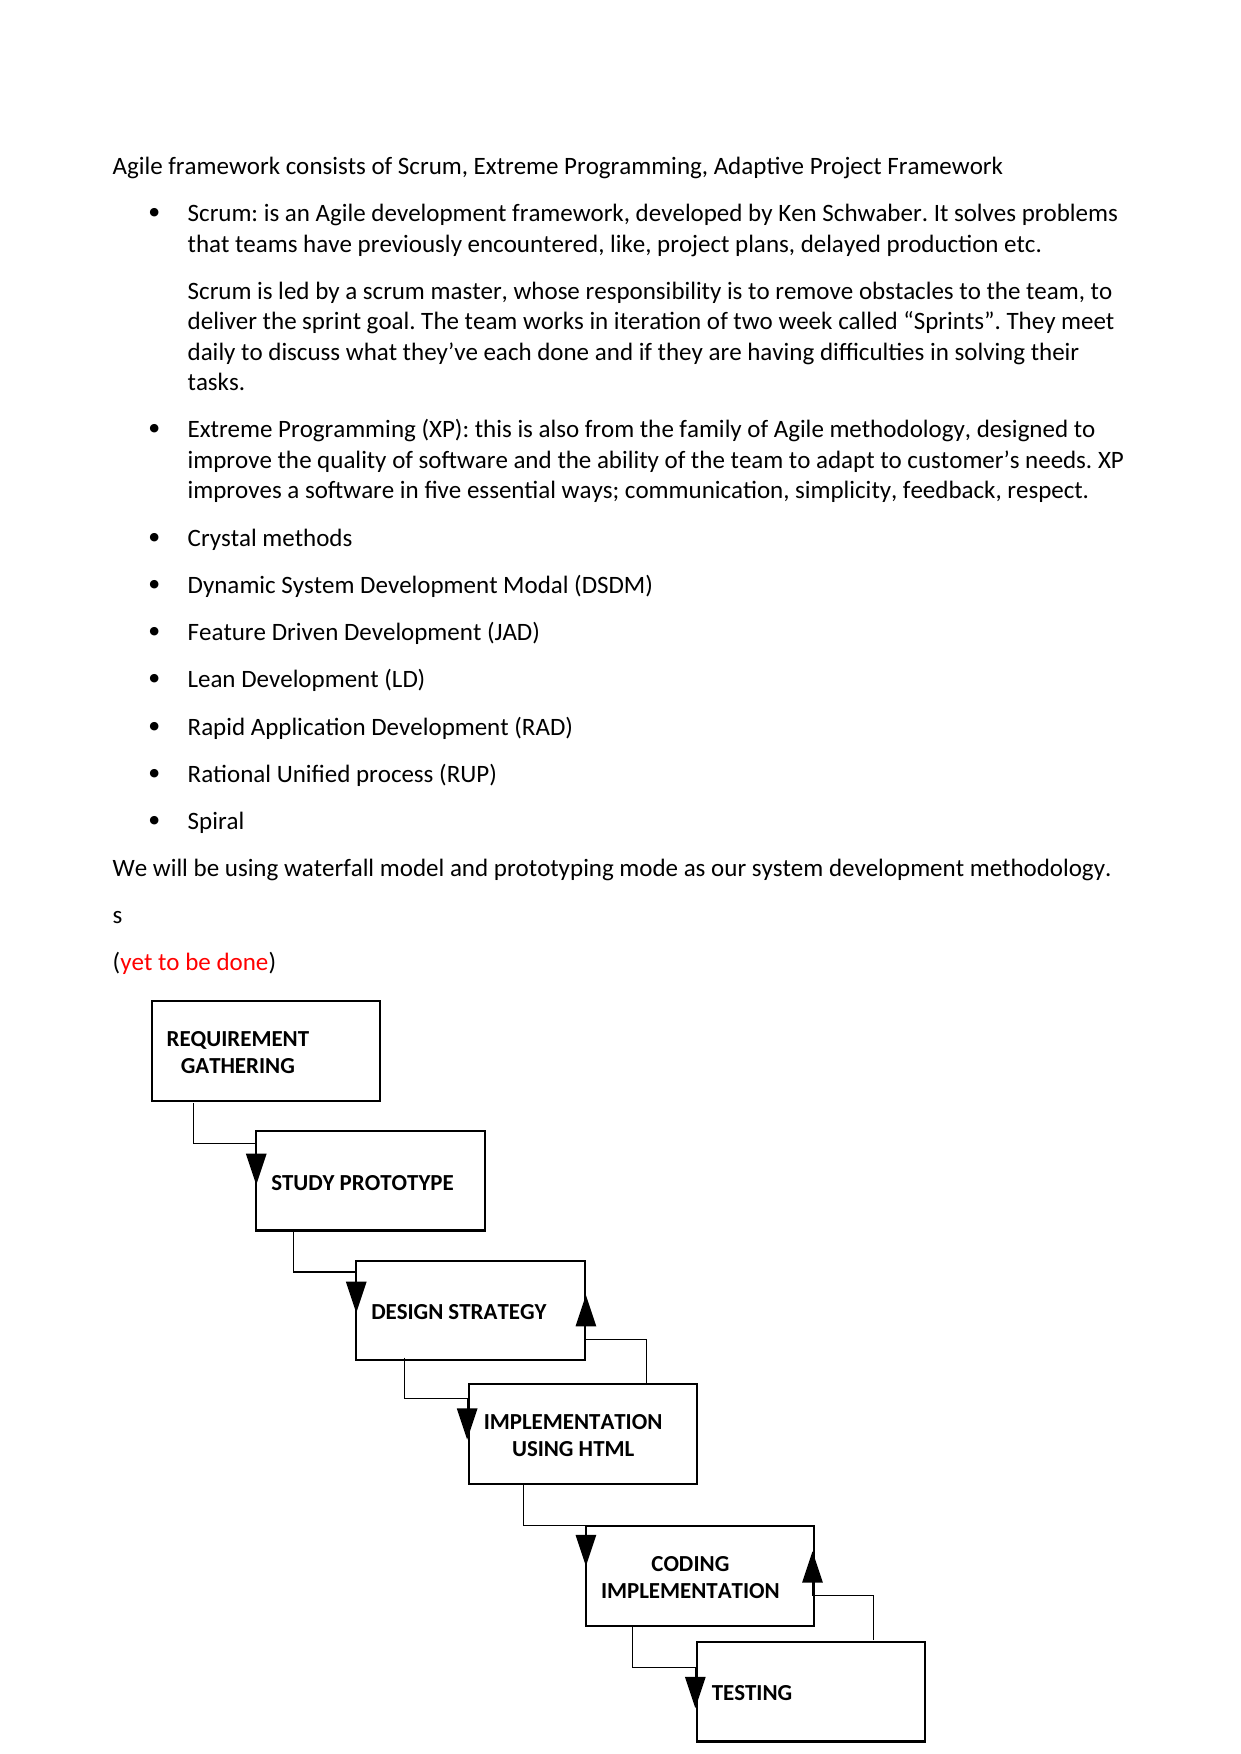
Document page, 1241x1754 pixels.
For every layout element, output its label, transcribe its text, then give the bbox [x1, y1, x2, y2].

list Scrum is led by a scrum master, whose responsibility is to remove obstacles to the team, to deliver the sprint goal. The team works in iteration of two week called “Sprints”. They meet daily to discuss what they’ve each done and if they are having difficulties in solving their tasks. [187, 275, 1128, 397]
text We will be using waterfall model and prototyping mode as our system development methodology. [112, 852, 1128, 883]
list Dynamic System Development Modal (DSDM) [150, 569, 1128, 599]
text (yet to be done) [112, 947, 1128, 977]
list Extreme Programming (XP): this is also from the family of Agile methodology, designed to improve the quality of software and the ability of the team to adapt to customer’s needs. XP improves a software in five essential ways; communication, simplicity, feedback, respect. [150, 414, 1128, 505]
list Crystal methods [150, 522, 1128, 552]
text Agile framework consists of Scrum, Extreme Programming, Adaptive Project Framework [112, 150, 1128, 181]
list Rational Unified process (RUP) [150, 758, 1128, 788]
list Lean Development (LD) [150, 663, 1128, 694]
list Rapid Application Development (RAD) [150, 711, 1128, 741]
list Feature Driven Development (JAD) [150, 616, 1128, 647]
list Spiral [150, 805, 1128, 836]
text s [112, 899, 1128, 930]
list Scrum: is an Agile development framework, developed by Ken Schwaber. It solves problems that teams have previously encountered, like, project plans, delayed production etc. [150, 197, 1128, 258]
